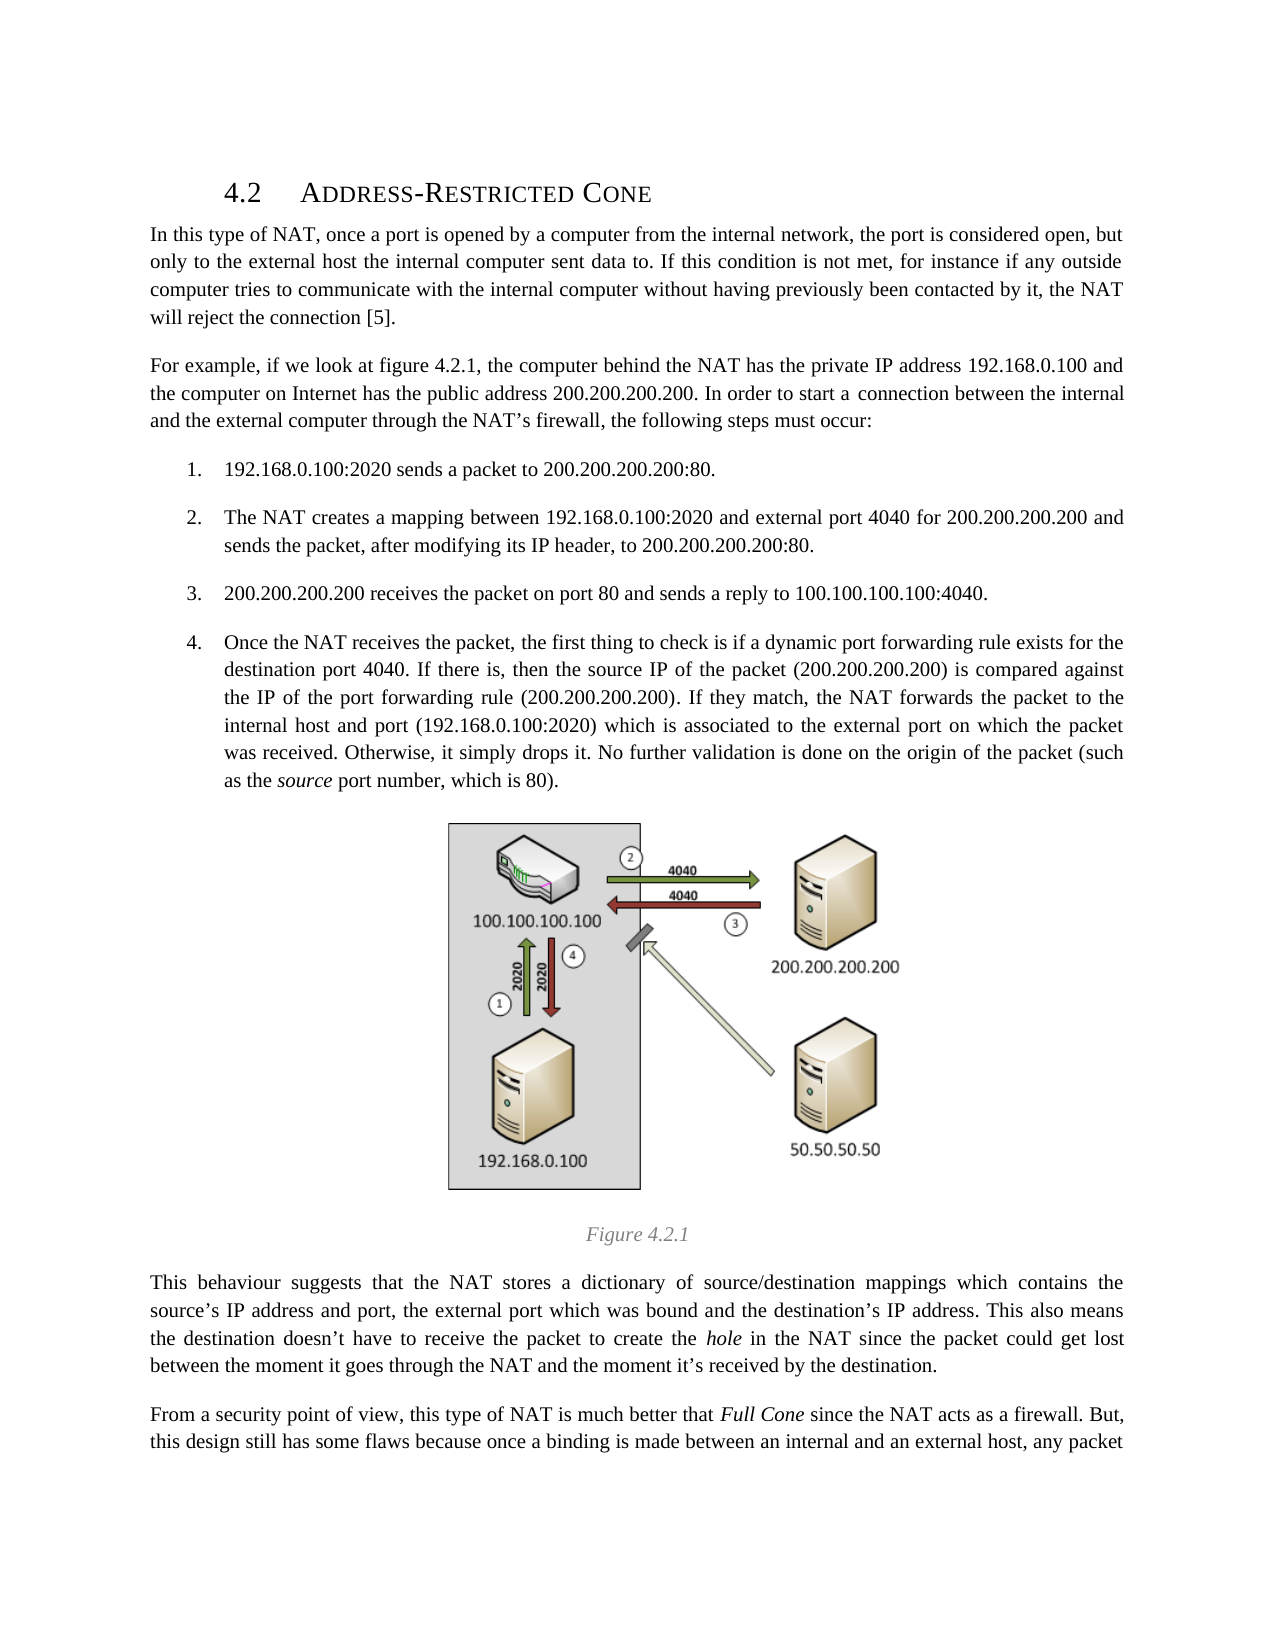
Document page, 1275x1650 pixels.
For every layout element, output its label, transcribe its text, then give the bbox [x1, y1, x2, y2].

text From a security point of view, this type of NAT is much better that Full Cone since the NAT acts as a firewall. But, this design still has some flaws because once a binding is made between an internal and an external host, any packet [150, 1402, 1125, 1453]
list The NAT creates a mapping between 192.168.0.100:2020 and external port 4040 for 200.200.200.200 and sends the packet, after modifying its IP header, to 200.200.200.200:80. [186, 505, 1125, 557]
list Once the NAT receives the packet, the first thing to check is if a dynamic port forwarding rule exists for the destination port 4040. If there is, then the source IP of the packet (200.200.200.200) is compared against the IP of the port forwarding rule (200.200.200.200). If they match, the NAT forwards the packet to the internal host and port (192.168.0.100:2020) which is associated to the external port on which the packet was received. Otherwise, it simply drops it. No further validation is done on the origin of the packet (such as the source port number, which is 80). [186, 630, 1125, 792]
text Figure 4.2.1 [150, 1222, 1125, 1246]
text In this type of NAT, once a port is opened by a computer from the internal network, the port is considered open, but only to the external host the internal computer sent data to. If this condition is not met, for instance if any outside computer tries to communicate with the internal computer without having previously been contacted by it, the NAT will reject the connection [5]. [150, 222, 1125, 329]
picture [448, 823, 901, 1190]
text For example, if we look at figure 4.2.1, the computer behind the NAT has the private IP address 192.168.0.100 and the computer on Internet has the public address 200.200.200.200. In order to start a connection between the internal and the external computer through the NAT’s firewall, the following steps must occur: [150, 353, 1125, 432]
list 192.168.0.100:2020 sends a packet to 200.200.200.200:80. [186, 457, 1125, 481]
text This behaviour suggests that the NAT stores a dictionary of source/destination mappings which contains the source’s IP address and port, the external port which was bound and the destination’s IP address. This also means the destination doesn’t have to receive the packet to create the hole in the NAT since the packet could get lost between the moment it goes through the NAT and the moment it’s received by the destination. [150, 1270, 1125, 1377]
list 200.200.200.200 receives the packet on port 80 and sends a reply to 100.100.100.100:4040. [186, 581, 1125, 605]
subtitle Address-Restricted Cone [224, 175, 1125, 208]
